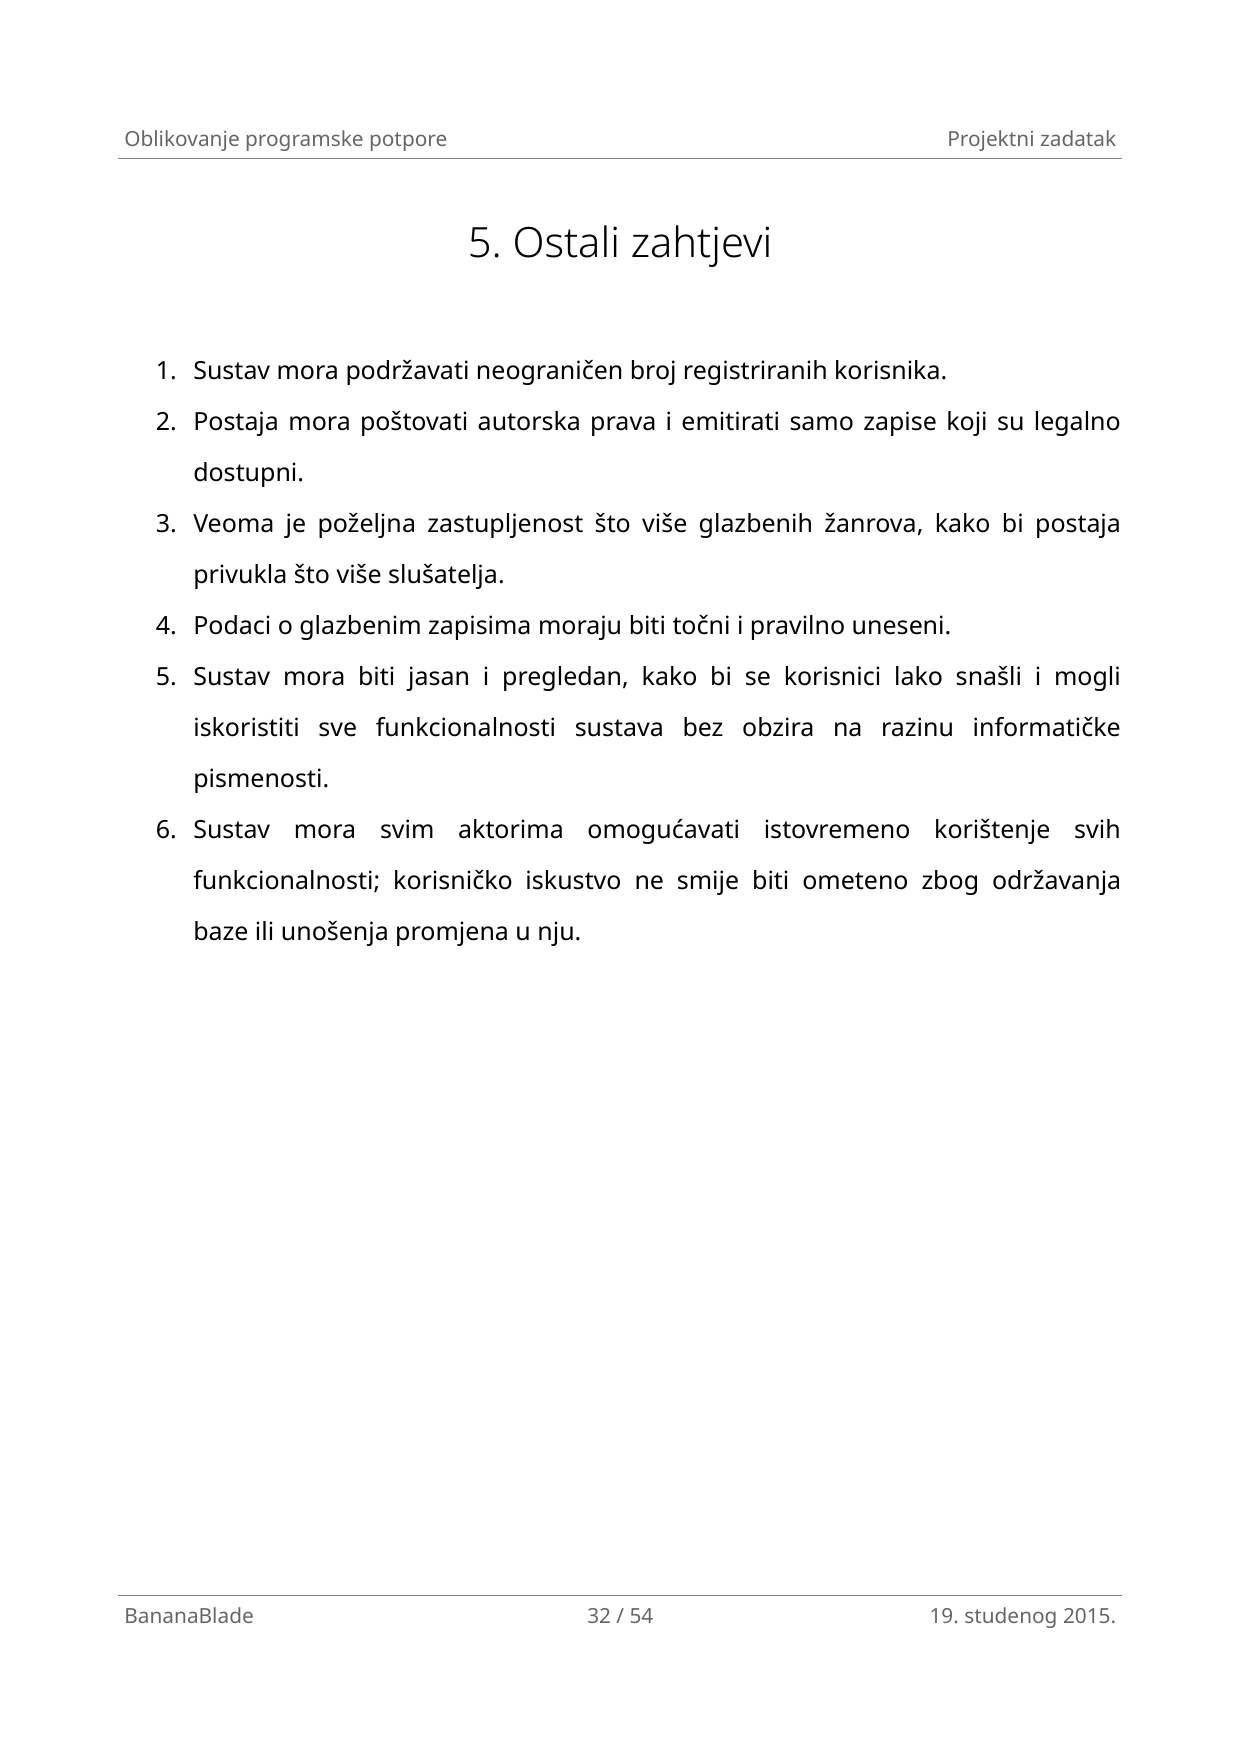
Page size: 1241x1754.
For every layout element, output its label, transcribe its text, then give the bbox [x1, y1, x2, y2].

list Sustav mora biti jasan i pregledan, kako bi se korisnici lako snašli i mogli iskoristiti sve funkcionalnosti sustava bez obzira na razinu informatičke pismenosti. [156, 659, 1122, 795]
list Veoma je poželjna zastupljenost što više glazbenih žanrova, kako bi postaja privukla što više slušatelja. [156, 506, 1122, 591]
list Sustav mora svim aktorima omogućavati istovremeno korištenje svih funkcionalnosti; korisničko iskustvo ne smije biti ometeno zbog održavanja baze ili unošenja promjena u nju. [156, 812, 1122, 948]
list Postaja mora poštovati autorska prava i emitirati samo zapise koji su legalno dostupni. [156, 404, 1122, 489]
subtitle 5. Ostali zahtjevi [118, 213, 1122, 270]
list Sustav mora podržavati neograničen broj registriranih korisnika. [156, 353, 1122, 387]
list Podaci o glazbenim zapisima moraju biti točni i pravilno uneseni. [156, 608, 1122, 642]
